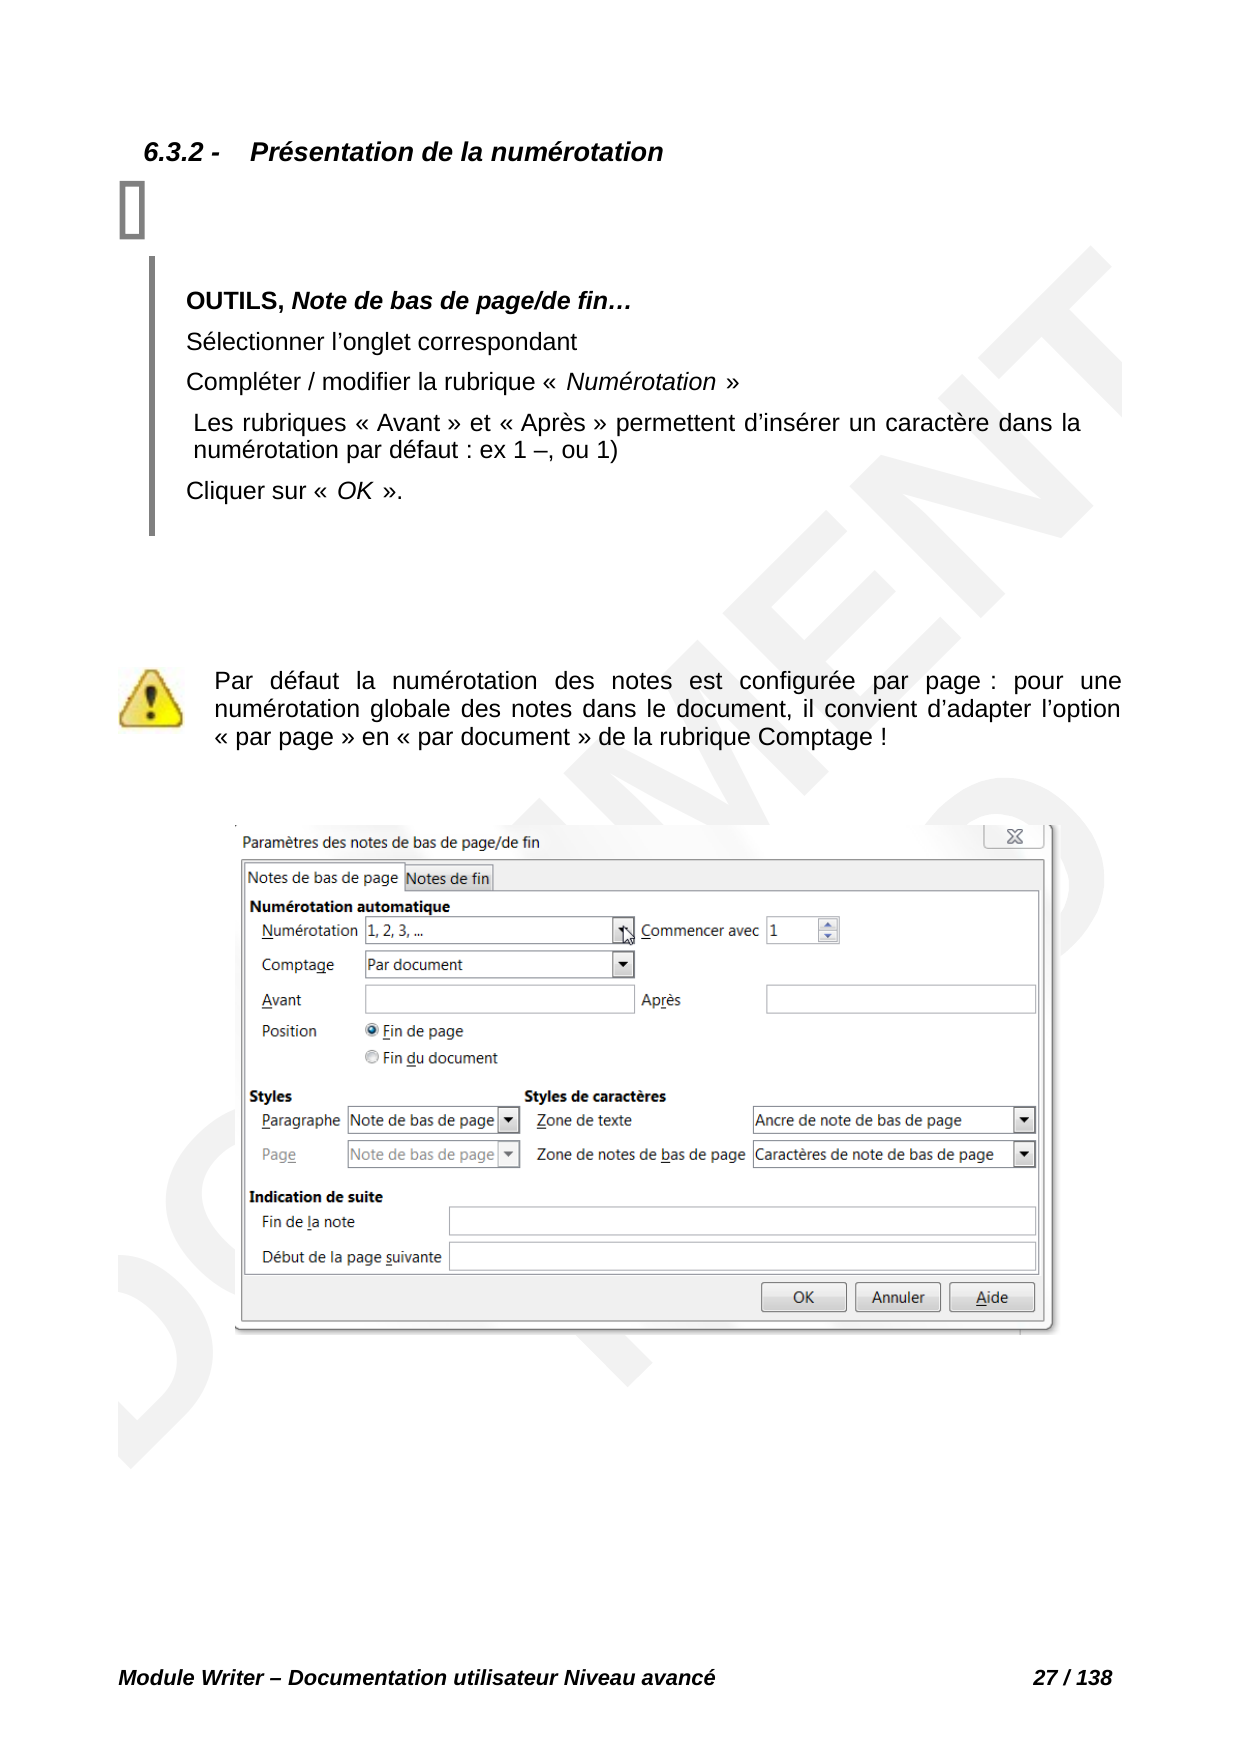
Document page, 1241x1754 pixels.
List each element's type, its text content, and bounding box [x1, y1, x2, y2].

subtitle Présentation de la numérotation [143, 137, 1122, 168]
text Par défaut la numérotation des notes est configurée par page : pour une numérotation globale des notes dans le document, il convient d’adapter l’option « par page » en « par document » de la rubrique Comptage ! [117, 667, 1122, 751]
text OUTILS, Note de bas de page/de fin… [155, 256, 1122, 296]
picture [118, 667, 185, 734]
text Cliquer sur « OK ». [155, 445, 1122, 536]
text Compléter / modifier la rubrique « Numérotation » [155, 337, 1122, 377]
text Sélectionner l’onglet correspondant [155, 296, 1122, 337]
text Les rubriques « Avant » et « Après » permettent d’insérer un caractère dans la numérotation par défaut : ex 1 –, ou 1) [155, 377, 1122, 445]
picture [235, 825, 1061, 1335]
text 8 [118, 180, 1122, 256]
